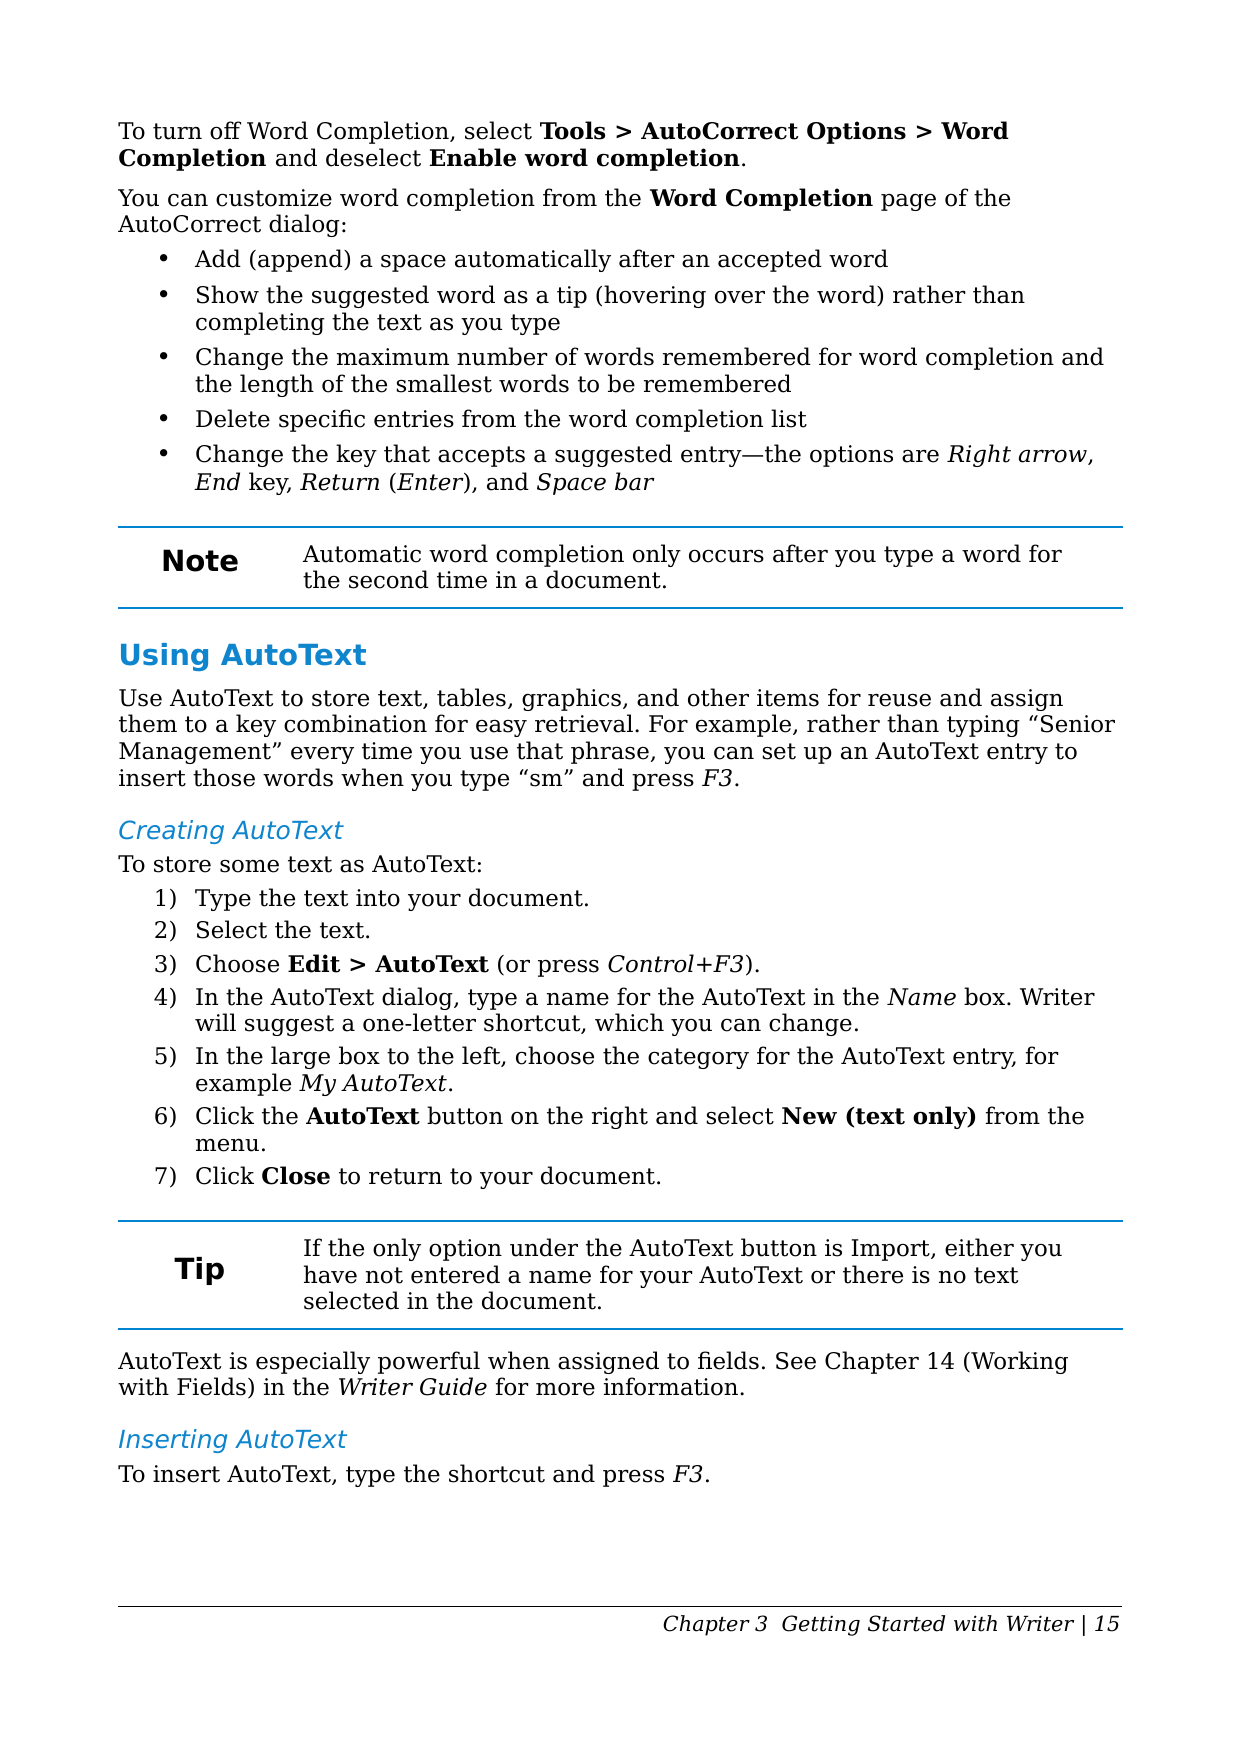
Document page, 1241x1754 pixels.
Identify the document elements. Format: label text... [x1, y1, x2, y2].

table_header Automatic word completion only occurs after you type a word for the second time in a document. [281, 528, 1122, 607]
subtitle Using AutoText [118, 639, 1122, 673]
list In the AutoText dialog, type a name for the AutoText in the Name box. Writer will suggest a one-letter shortcut, which you can change. [177, 984, 1122, 1037]
subtitle Creating AutoText [118, 816, 1122, 845]
text Use AutoText to store text, tables, graphics, and other items for reuse and assign them to a key combination for easy retrieval. For example, rather than typing “Senior Management” every time you use that phrase, you can set up an AutoText entry to insert those words when you type “sm” and press F3. [118, 685, 1122, 792]
list Choose Edit > AutoText (or press Control+F3). [177, 951, 1122, 977]
list You can customize word completion from the Word Completion page of the AutoCorrect dialog: [118, 184, 1122, 238]
list Change the maximum number of words remembered for word completion and the length of the smallest words to be remembered [156, 342, 1122, 398]
list In the large box to the left, choose the category for the AutoText entry, for example My AutoText. [177, 1043, 1122, 1097]
list To store some text as AutoText: [118, 852, 1122, 878]
list Delete specific entries from the word completion list [156, 404, 1122, 433]
text AutoText is especially powerful when assigned to fields. See Chapter 14 (Working with Fields) in the Writer Guide for more information. [118, 1348, 1122, 1401]
list Select the text. [177, 918, 1122, 944]
list Add (append) a space automatically after an accepted word [156, 245, 1122, 274]
list Click Close to return to your document. [177, 1163, 1122, 1190]
table_header Tip [118, 1222, 281, 1328]
list Show the suggested word as a tip (hovering over the word) rather than completing the text as you type [156, 280, 1122, 336]
table_header Note [118, 528, 281, 607]
subtitle Inserting AutoText [118, 1426, 1122, 1455]
text To turn off Word Completion, select Tools > AutoCorrect Options > Word Completion and deselect Enable word completion. [118, 118, 1122, 172]
list Type the text into your document. [177, 885, 1122, 911]
list Click the AutoText button on the right and select New (text only) from the menu. [177, 1103, 1122, 1157]
text To insert AutoText, type the shortcut and press F3. [118, 1461, 1122, 1488]
list Change the key that accepts a suggested entry—the options are Right arrow, End key, Return (Enter), and Space bar [156, 440, 1122, 496]
table_header If the only option under the AutoText button is Import, either you have not entered a name for your AutoText or there is no text selected in the document. [281, 1222, 1122, 1328]
